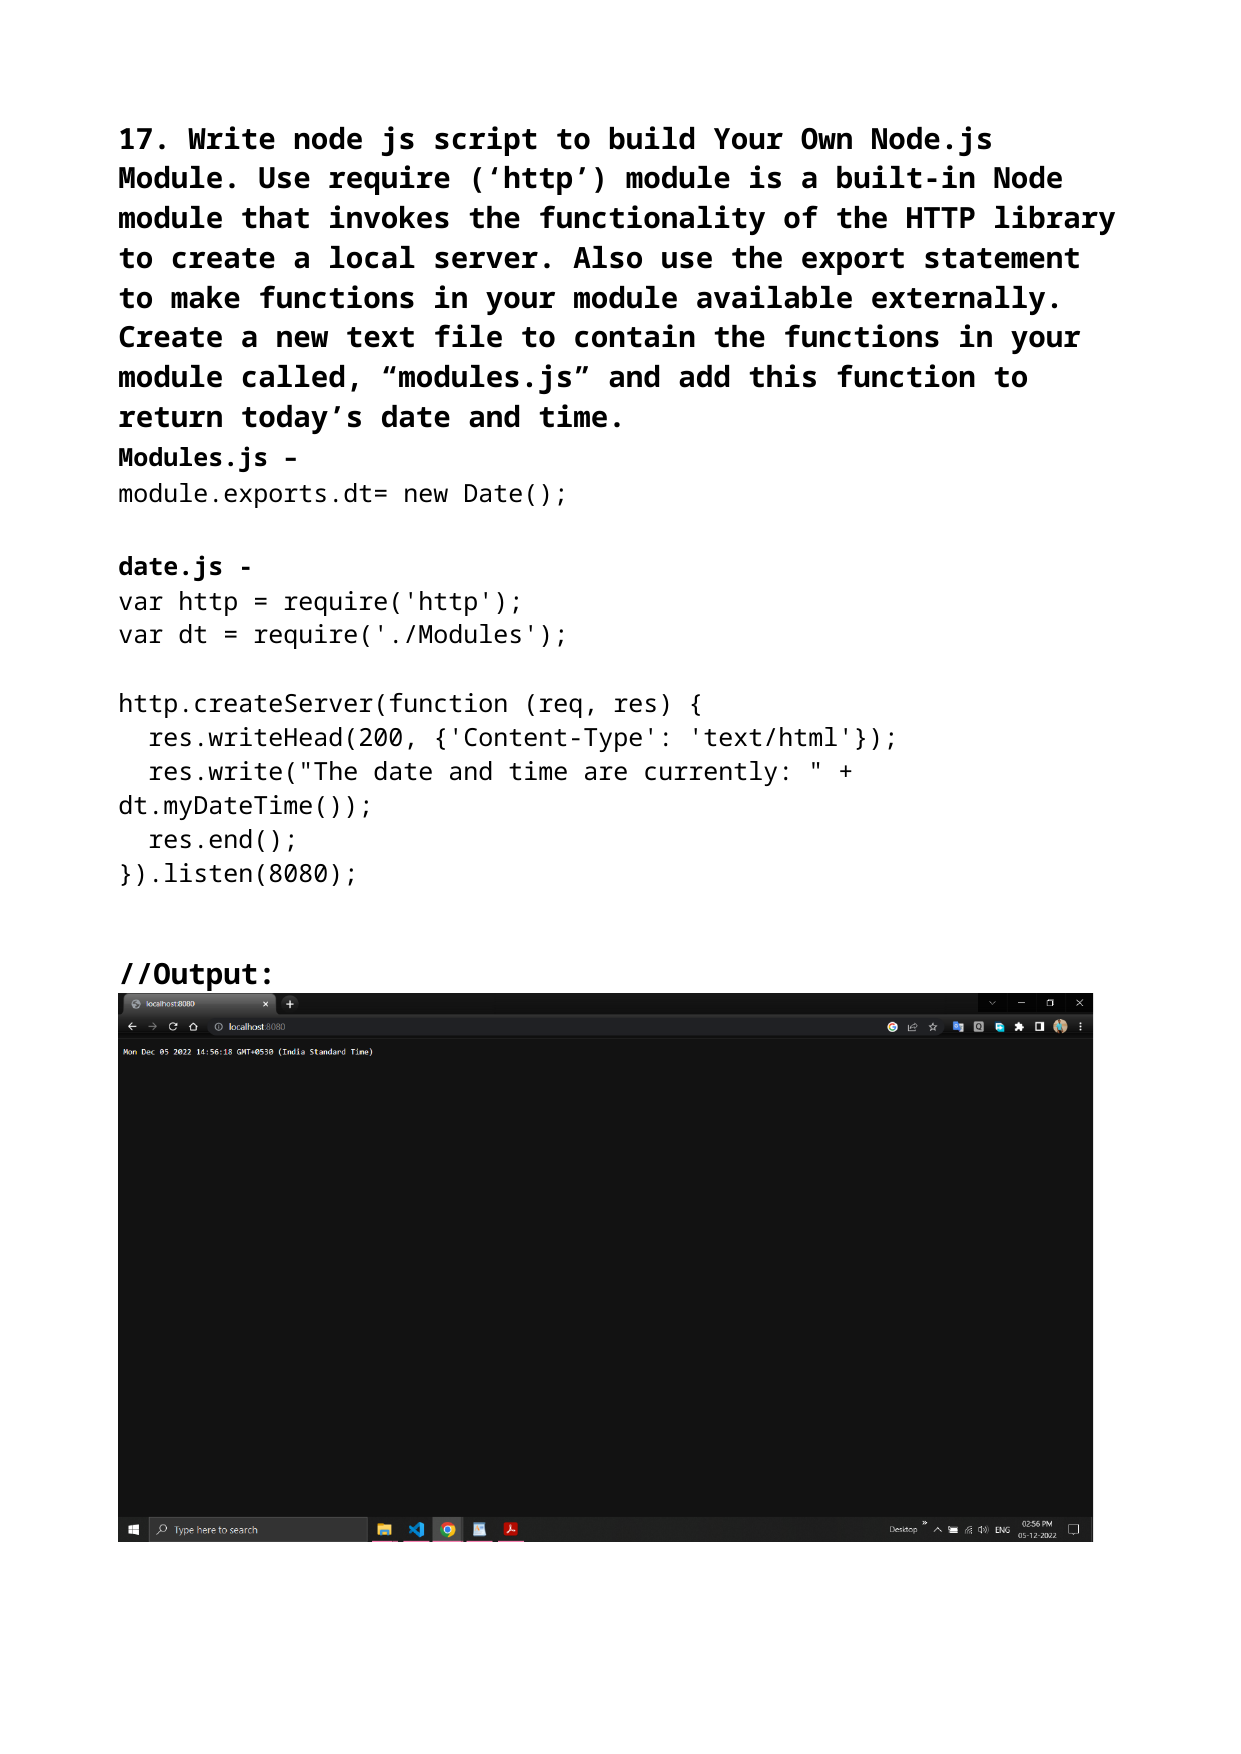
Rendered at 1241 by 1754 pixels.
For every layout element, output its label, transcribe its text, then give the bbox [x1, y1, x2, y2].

text res.end(); [118, 822, 1122, 856]
text Modules.js – [118, 436, 1122, 475]
text //Output: [118, 953, 1122, 993]
picture [118, 993, 1094, 1542]
text res.write("The date and time are currently: " + dt.myDateTime()); [118, 753, 1122, 822]
text }).listen(8080); [118, 856, 1122, 890]
text http.createServer(function (req, res) { [118, 685, 1122, 719]
text var http = require('http'); [118, 583, 1122, 617]
text 17. Write node js script to build Your Own Node.js Module. Use require (‘http’) module is a built-in Node module that invokes the functionality of the HTTP library to create a local server. Also use the export statement to make functions in your module available externally. Create a new text file to contain the functions in your module called, “modules.js” and add this function to return today’s date and time. [118, 118, 1122, 436]
text module.exports.dt= new Date(); [118, 475, 1122, 509]
text res.writeHead(200, {'Content-Type': 'text/html'}); [118, 719, 1122, 753]
text date.js - [118, 549, 1122, 583]
text var dt = require('./Modules'); [118, 617, 1122, 651]
